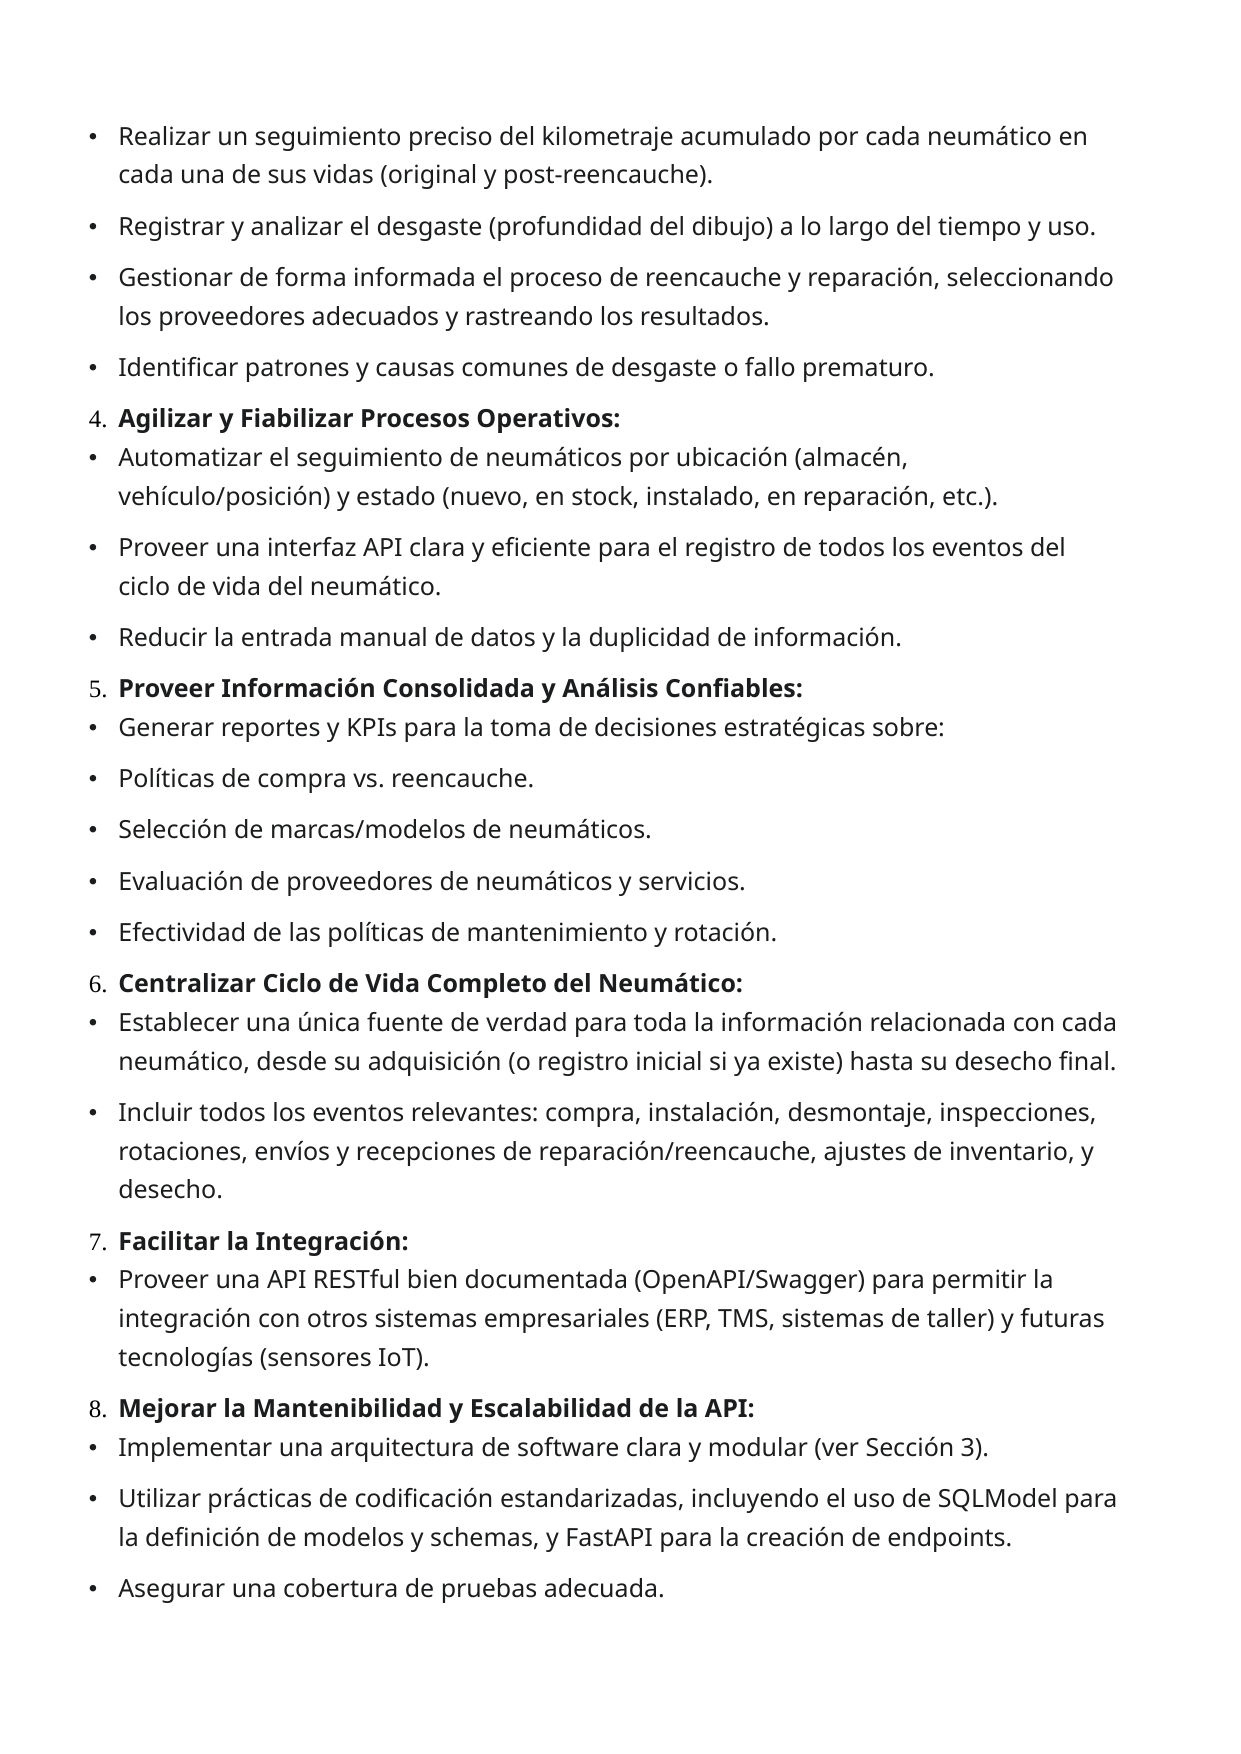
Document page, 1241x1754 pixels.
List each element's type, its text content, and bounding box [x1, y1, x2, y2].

list Evaluación de proveedores de neumáticos y servicios. [118, 863, 1122, 897]
list Agilizar y Fiabilizar Procesos Operativos: [118, 401, 1122, 435]
list Centralizar Ciclo de Vida Completo del Neumático: [118, 966, 1122, 1000]
list Realizar un seguimiento preciso del kilometraje acumulado por cada neumático en cada una de sus vidas (original y post-reencauche). [118, 118, 1122, 191]
list Efectividad de las políticas de mantenimiento y rotación. [118, 914, 1122, 948]
list Registrar y analizar el desgaste (profundidad del dibujo) a lo largo del tiempo y uso. [118, 208, 1122, 242]
list Implementar una arquitectura de software clara y modular (ver Sección 3). [118, 1429, 1122, 1463]
list Políticas de compra vs. reencauche. [118, 761, 1122, 795]
list Proveer Información Consolidada y Análisis Confiables: [118, 671, 1122, 705]
list Utilizar prácticas de codificación estandarizadas, incluyendo el uso de SQLModel para la definición de modelos y schemas, y FastAPI para la creación de endpoints. [118, 1481, 1122, 1553]
list Asegurar una cobertura de pruebas adecuada. [118, 1571, 1122, 1605]
list Automatizar el seguimiento de neumáticos por ubicación (almacén, vehículo/posición) y estado (nuevo, en stock, instalado, en reparación, etc.). [118, 439, 1122, 512]
list Mejorar la Mantenibilidad y Escalabilidad de la API: [118, 1391, 1122, 1425]
list Incluir todos los eventos relevantes: compra, instalación, desmontaje, inspecciones, rotaciones, envíos y recepciones de reparación/reencauche, ajustes de inventario, y desecho. [118, 1094, 1122, 1206]
list Establecer una única fuente de verdad para toda la información relacionada con cada neumático, desde su adquisición (o registro inicial si ya existe) hasta su desecho final. [118, 1004, 1122, 1077]
list Generar reportes y KPIs para la toma de decisiones estratégicas sobre: [118, 709, 1122, 743]
list Selección de marcas/modelos de neumáticos. [118, 812, 1122, 846]
list Gestionar de forma informada el proceso de reencauche y reparación, seleccionando los proveedores adecuados y rastreando los resultados. [118, 259, 1122, 332]
list Identificar patrones y causas comunes de desgaste o fallo prematuro. [118, 349, 1122, 383]
list Reducir la entrada manual de datos y la duplicidad de información. [118, 619, 1122, 653]
list Proveer una API RESTful bien documentada (OpenAPI/Swagger) para permitir la integración con otros sistemas empresariales (ERP, TMS, sistemas de taller) y futuras tecnologías (sensores IoT). [118, 1262, 1122, 1373]
list Proveer una interfaz API clara y eficiente para el registro de todos los eventos del ciclo de vida del neumático. [118, 529, 1122, 602]
list Facilitar la Integración: [118, 1223, 1122, 1257]
